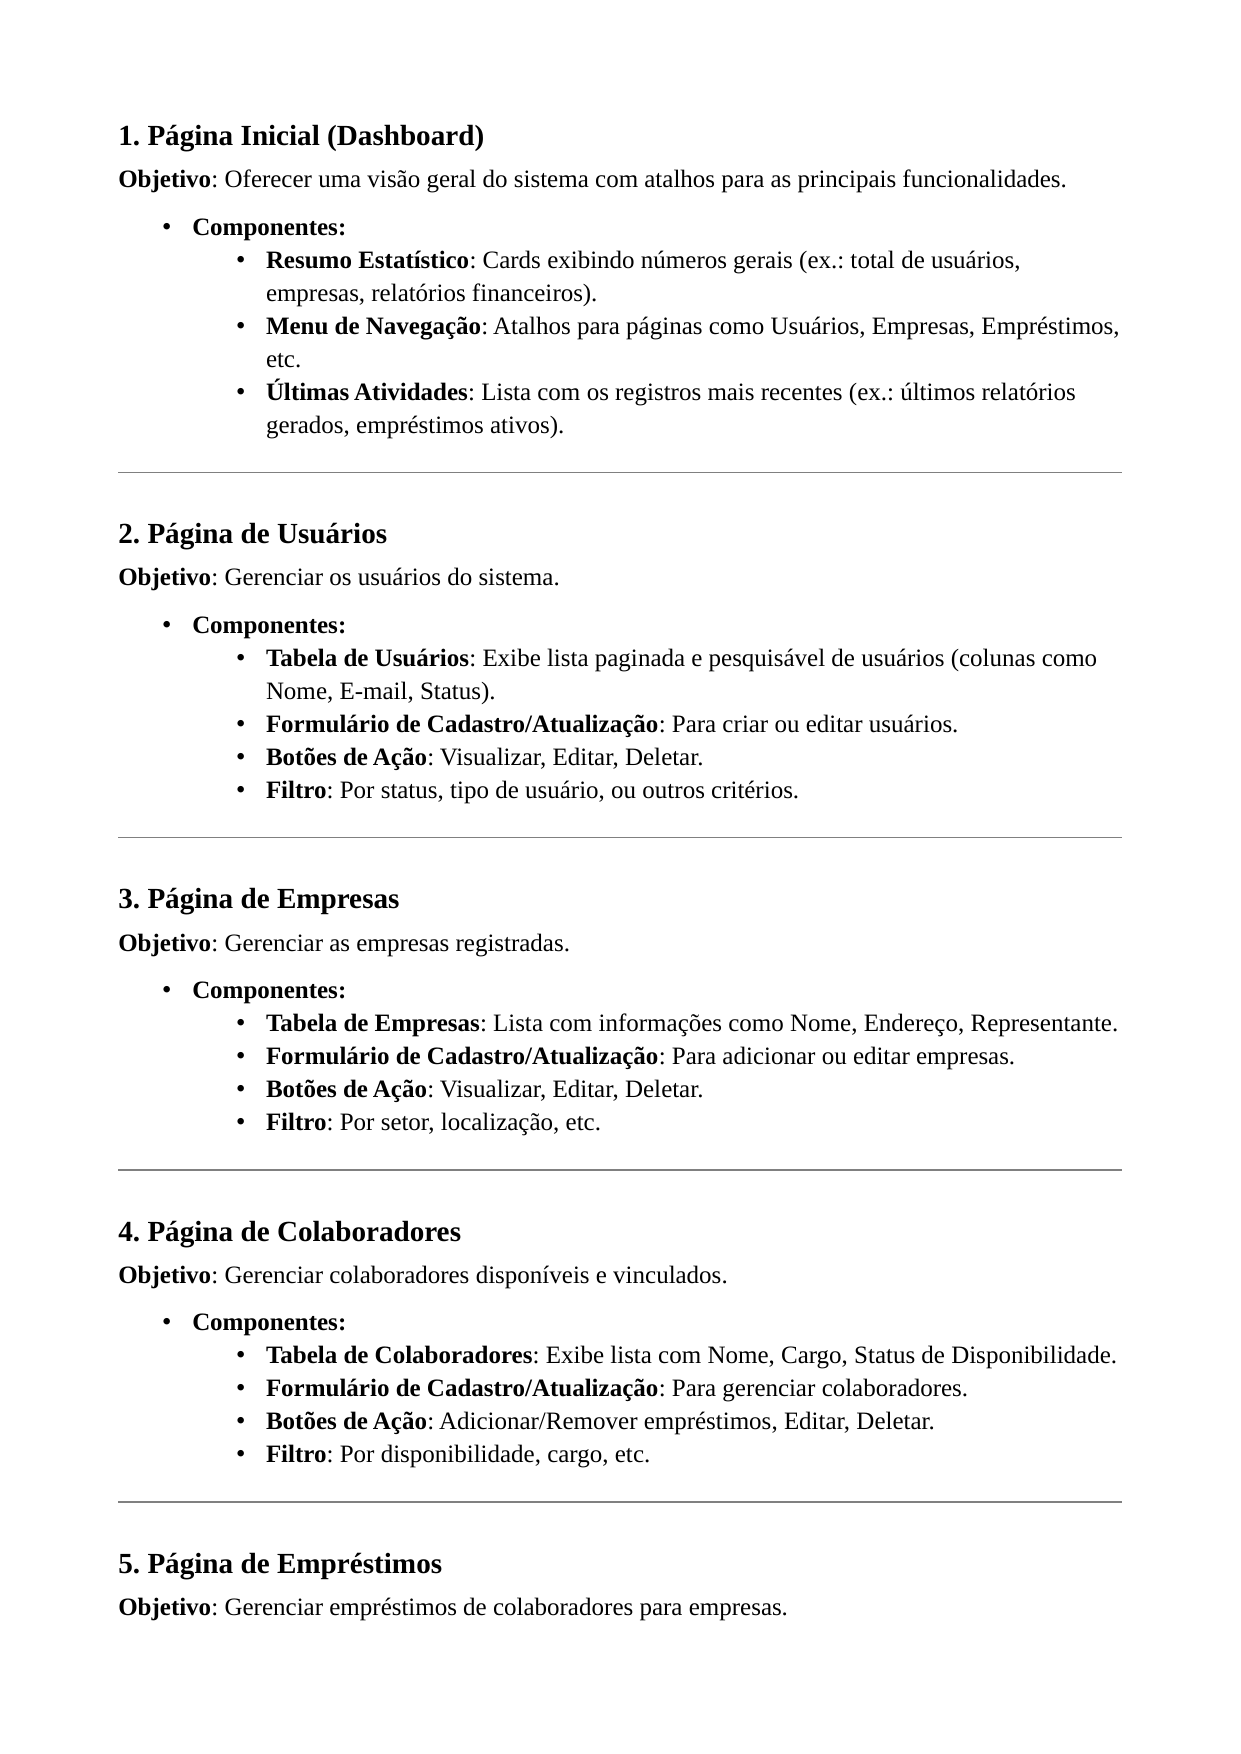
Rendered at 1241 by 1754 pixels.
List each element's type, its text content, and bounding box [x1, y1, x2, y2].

subtitle 5. Página de Empréstimos [118, 1546, 1122, 1579]
list Tabela de Empresas: Lista com informações como Nome, Endereço, Representante. [236, 1008, 1122, 1037]
list Componentes: [162, 610, 1122, 639]
list Componentes: [162, 1307, 1122, 1336]
list Filtro: Por disponibilidade, cargo, etc. [236, 1439, 1122, 1468]
text Objetivo: Gerenciar empréstimos de colaboradores para empresas. [118, 1592, 1122, 1621]
subtitle 2. Página de Usuários [118, 516, 1122, 550]
list Resumo Estatístico: Cards exibindo números gerais (ex.: total de usuários, empresas, relatórios financeiros). [236, 245, 1122, 307]
subtitle 4. Página de Colaboradores [118, 1214, 1122, 1247]
list Formulário de Cadastro/Atualização: Para adicionar ou editar empresas. [236, 1041, 1122, 1070]
list Botões de Ação: Visualizar, Editar, Deletar. [236, 742, 1122, 771]
list Filtro: Por setor, localização, etc. [236, 1107, 1122, 1136]
list Componentes: [162, 975, 1122, 1004]
list Tabela de Usuários: Exibe lista paginada e pesquisável de usuários (colunas como Nome, E-mail, Status). [236, 643, 1122, 705]
list Componentes: [162, 212, 1122, 241]
list Menu de Navegação: Atalhos para páginas como Usuários, Empresas, Empréstimos, etc. [236, 311, 1122, 373]
text Objetivo: Gerenciar colaboradores disponíveis e vinculados. [118, 1260, 1122, 1288]
list Tabela de Colaboradores: Exibe lista com Nome, Cargo, Status de Disponibilidade. [236, 1340, 1122, 1369]
list Últimas Atividades: Lista com os registros mais recentes (ex.: últimos relatórios gerados, empréstimos ativos). [236, 377, 1122, 439]
subtitle 3. Página de Empresas [118, 882, 1122, 915]
text Objetivo: Gerenciar os usuários do sistema. [118, 562, 1122, 591]
subtitle 1. Página Inicial (Dashboard) [118, 118, 1122, 152]
list Formulário de Cadastro/Atualização: Para gerenciar colaboradores. [236, 1373, 1122, 1402]
text Objetivo: Oferecer uma visão geral do sistema com atalhos para as principais funcionalidades. [118, 164, 1122, 193]
list Botões de Ação: Visualizar, Editar, Deletar. [236, 1074, 1122, 1103]
text Objetivo: Gerenciar as empresas registradas. [118, 928, 1122, 956]
list Formulário de Cadastro/Atualização: Para criar ou editar usuários. [236, 709, 1122, 738]
list Botões de Ação: Adicionar/Remover empréstimos, Editar, Deletar. [236, 1406, 1122, 1435]
list Filtro: Por status, tipo de usuário, ou outros critérios. [236, 775, 1122, 804]
